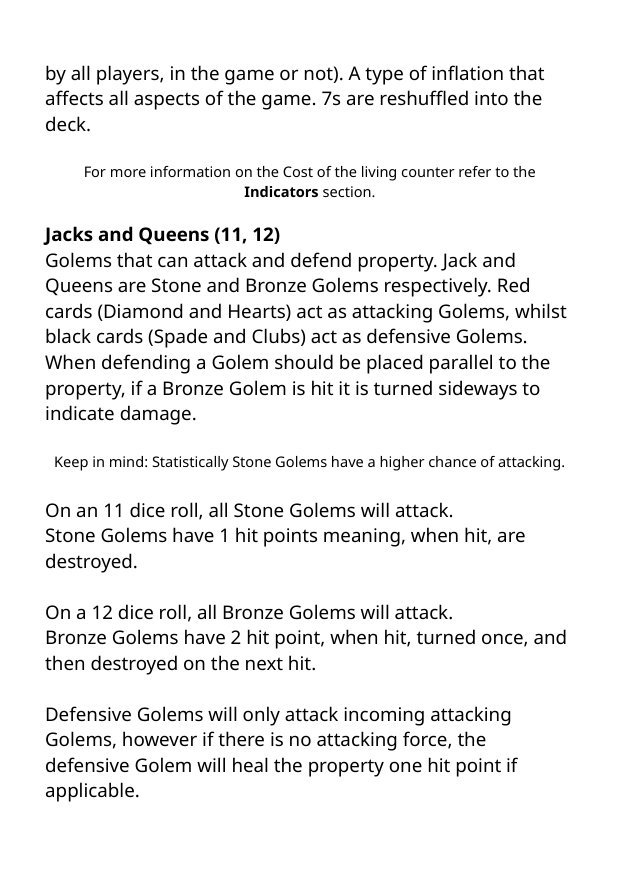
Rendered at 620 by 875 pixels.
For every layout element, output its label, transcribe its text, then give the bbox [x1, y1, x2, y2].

text Golems that can attack and defend property. Jack and Queens are Stone and Bronze Golems respectively. Red cards (Diamond and Hearts) act as attacking Golems, whilst black cards (Spade and Clubs) act as defensive Golems. When defending a Golem should be placed parallel to the property, if a Bronze Golem is hit it is turned sideways to indicate damage. [45, 247, 574, 426]
text On an 11 dice roll, all Stone Golems will attack. [45, 497, 574, 522]
text by all players, in the game or not). A type of inflation that affects all aspects of the game. 7s are reshuffled into the deck. [45, 60, 574, 137]
text On a 12 dice roll, all Bronze Golems will attack. [45, 599, 574, 624]
text For more information on the Cost of the living counter refer to the Indicators section. [45, 162, 574, 202]
text Bronze Golems have 2 hit point, when hit, turned once, and then destroyed on the next hit. [45, 624, 574, 676]
text Defensive Golems will only attack incoming attacking Golems, however if there is no attacking force, the defensive Golem will heal the property one hit point if applicable. [45, 701, 574, 803]
text Keep in mind: Statistically Stone Golems have a higher chance of attacking. [45, 451, 574, 471]
text Stone Golems have 1 hit points meaning, when hit, are destroyed. [45, 522, 574, 573]
text Jacks and Queens (11, 12) [45, 222, 574, 247]
